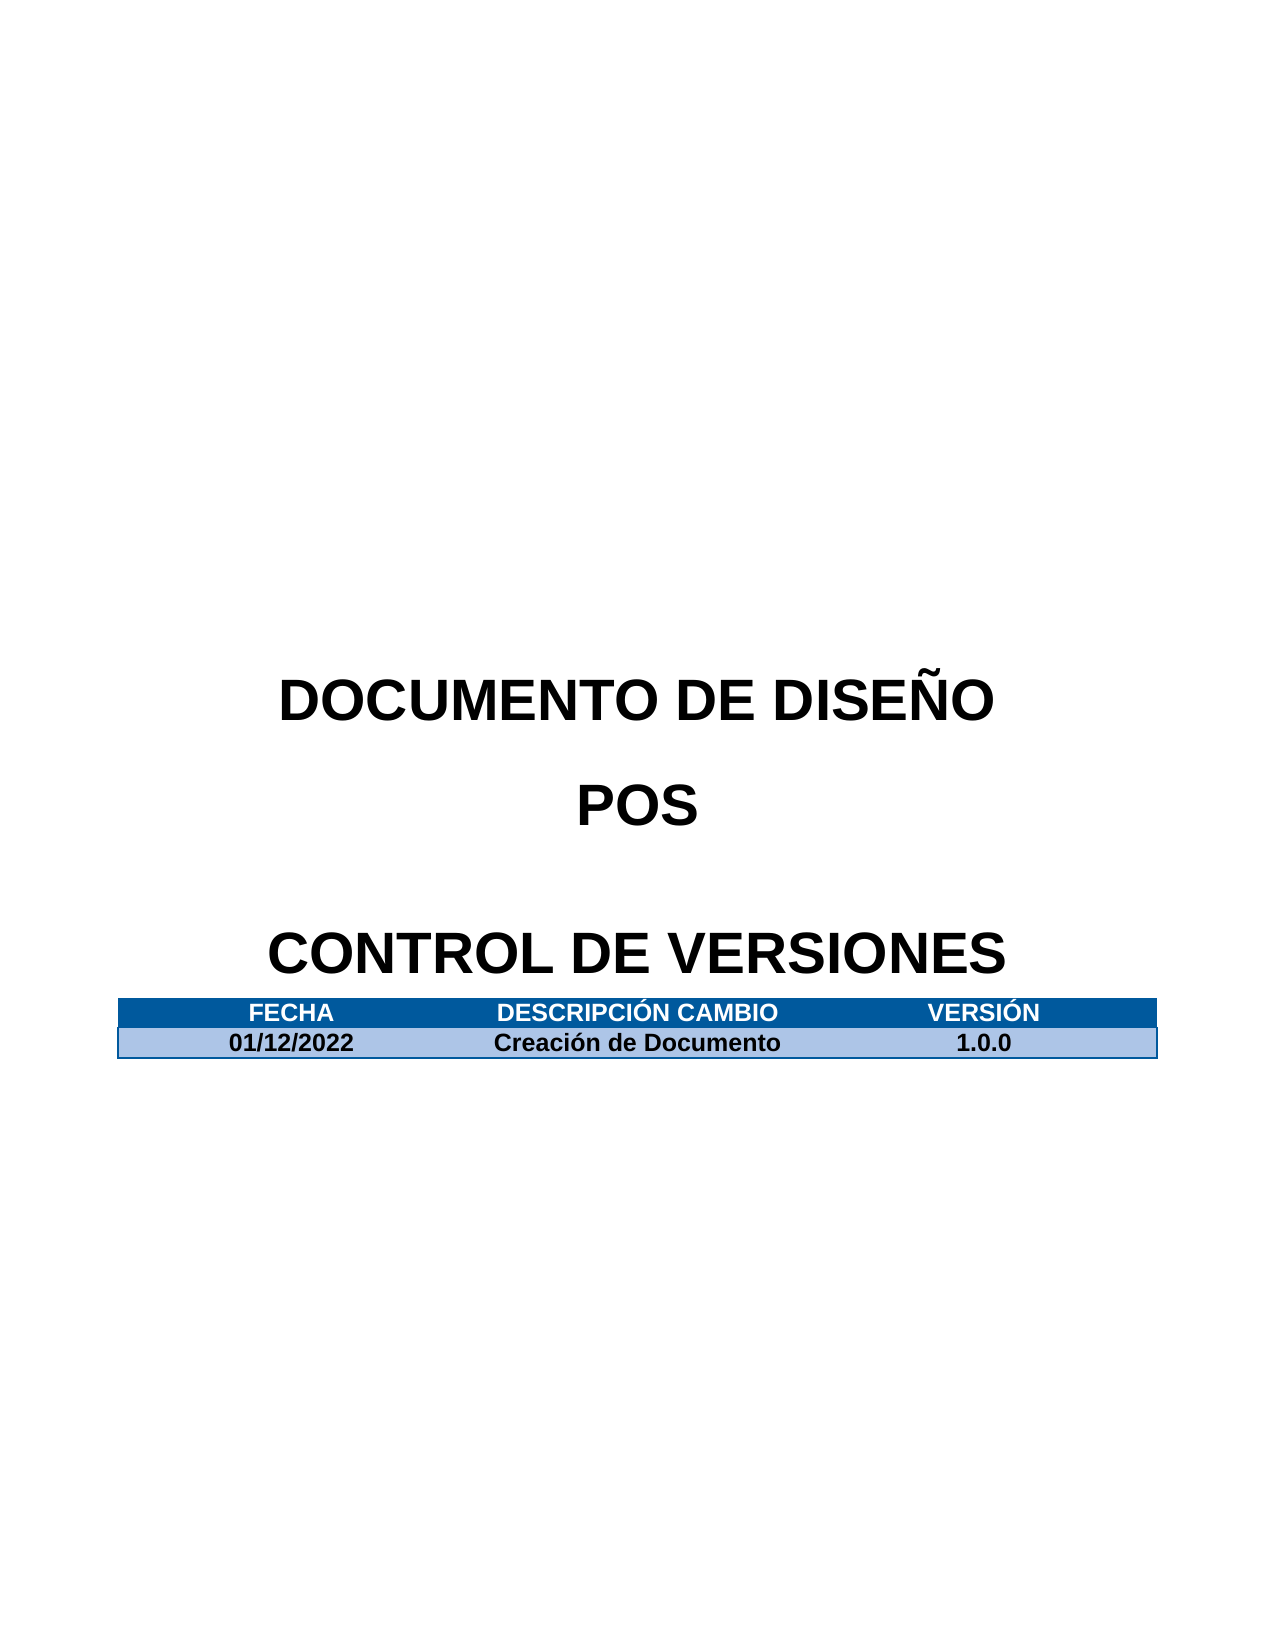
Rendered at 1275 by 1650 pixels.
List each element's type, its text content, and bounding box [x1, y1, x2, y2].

title CONTROL DE VERSIONES [118, 918, 1157, 986]
title DOCUMENTO DE DISEÑO [118, 666, 1157, 733]
title POS [118, 771, 1157, 838]
table_header DESCRIPCIÓN CAMBIO [464, 998, 811, 1027]
table_cell 1.0.0 [811, 1028, 1156, 1057]
table_header VERSIÓN [811, 998, 1157, 1027]
table_cell 01/12/2022 [119, 1028, 464, 1057]
table_header FECHA [118, 998, 464, 1027]
table_cell Creación de Documento [464, 1028, 811, 1057]
